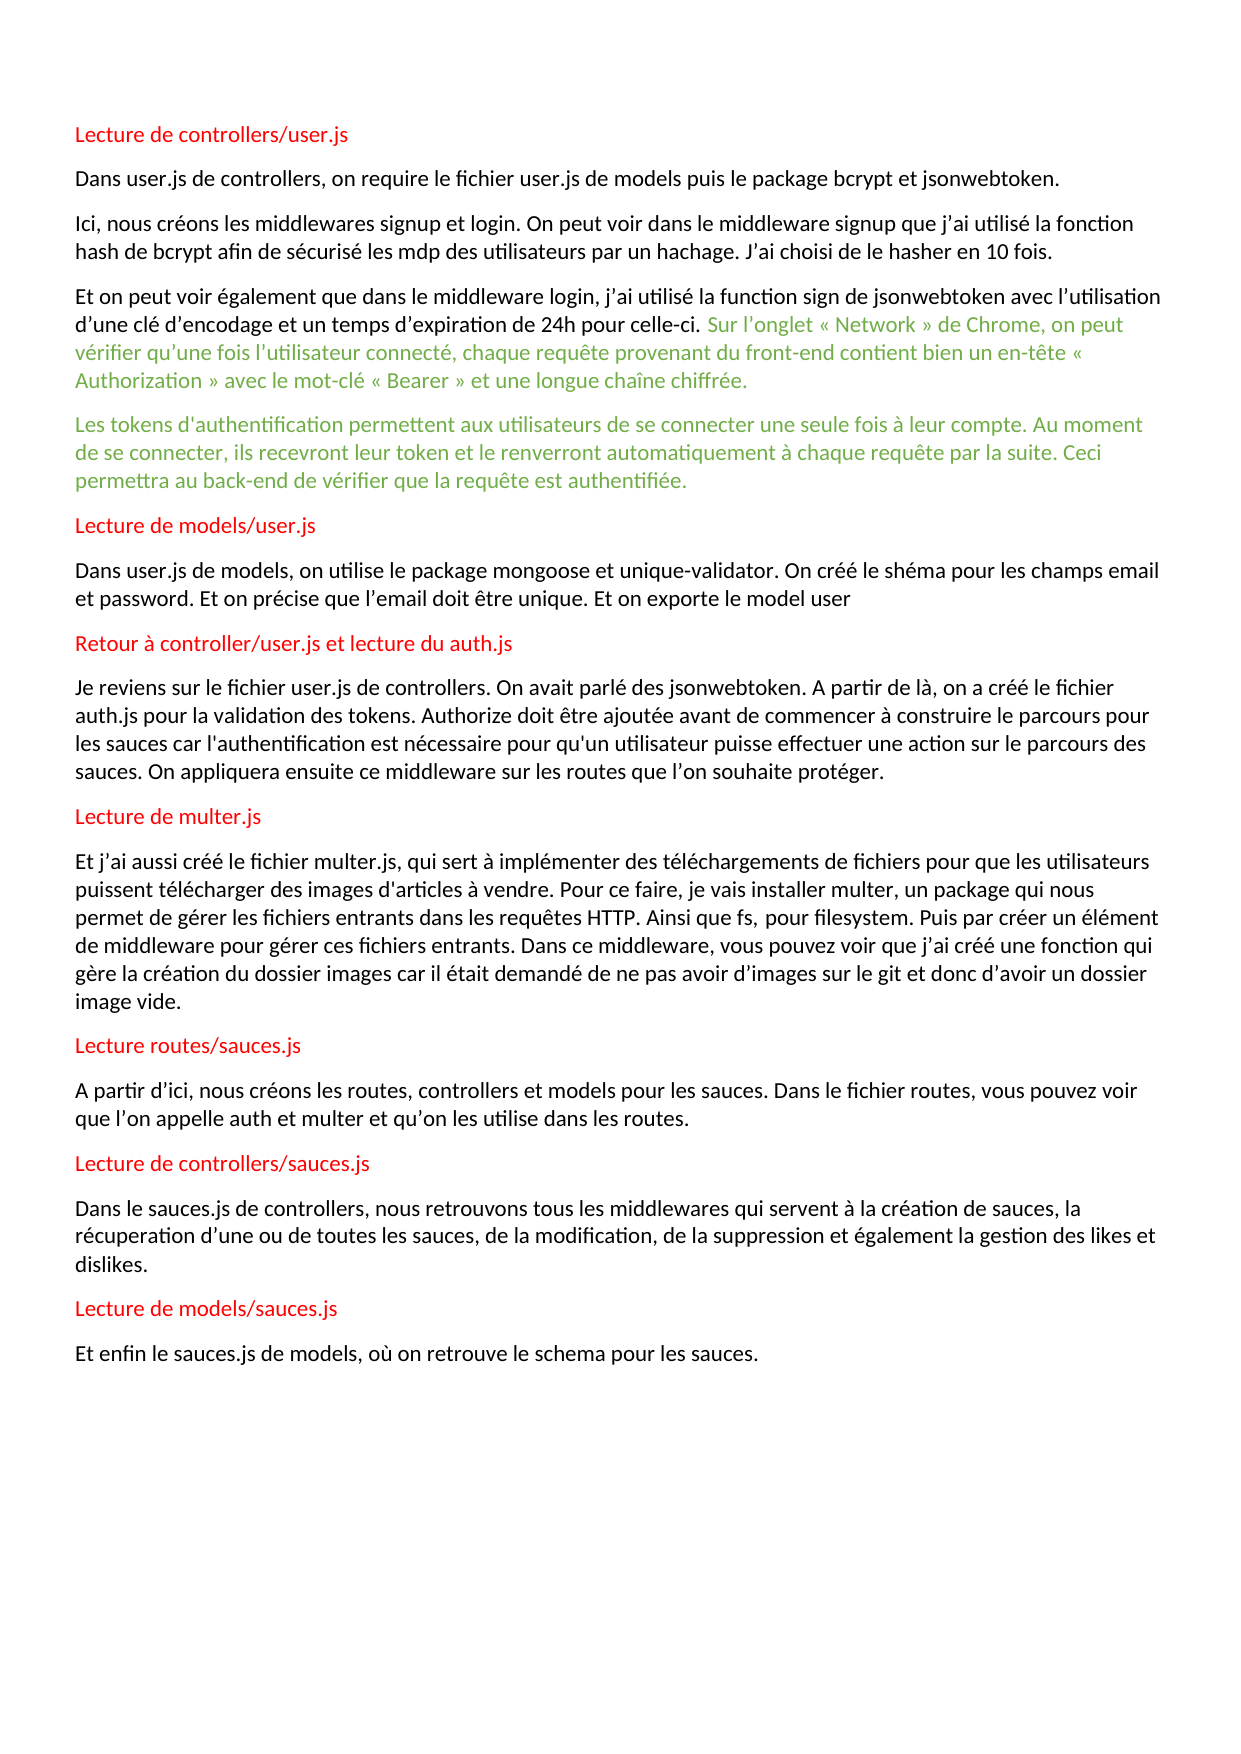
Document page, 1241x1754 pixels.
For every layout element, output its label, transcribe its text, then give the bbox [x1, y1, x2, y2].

text Et on peut voir également que dans le middleware login, j’ai utilisé la function sign de jsonwebtoken avec l’utilisation d’une clé d’encodage et un temps d’expiration de 24h pour celle-ci. Sur l’onglet « Network » de Chrome, on peut vérifier qu’une fois l’utilisateur connecté, chaque requête provenant du front-end contient bien un en-tête « Authorization » avec le mot-clé « Bearer » et une longue chaîne chiffrée. [75, 282, 1165, 394]
text Dans user.js de models, on utilise le package mongoose et unique-validator. On créé le shéma pour les champs email et password. Et on précise que l’email doit être unique. Et on exporte le model user [75, 556, 1165, 612]
text Lecture de multer.js [75, 802, 1165, 830]
text Ici, nous créons les middlewares signup et login. On peut voir dans le middleware signup que j’ai utilisé la fonction hash de bcrypt afin de sécurisé les mdp des utilisateurs par un hachage. J’ai choisi de le hasher en 10 fois. [75, 209, 1165, 265]
text Dans user.js de controllers, on require le fichier user.js de models puis le package bcrypt et jsonwebtoken. [75, 164, 1165, 192]
text Et enfin le sauces.js de models, où on retrouve le schema pour les sauces. [75, 1339, 1165, 1367]
text Et j’ai aussi créé le fichier multer.js, qui sert à implémenter des téléchargements de fichiers pour que les utilisateurs puissent télécharger des images d'articles à vendre. Pour ce faire, je vais installer multer, un package qui nous permet de gérer les fichiers entrants dans les requêtes HTTP. Ainsi que fs, pour filesystem. Puis par créer un élément de middleware pour gérer ces fichiers entrants. Dans ce middleware, vous pouvez voir que j’ai créé une fonction qui gère la création du dossier images car il était demandé de ne pas avoir d’images sur le git et donc d’avoir un dossier image vide. [75, 847, 1165, 1015]
text A partir d’ici, nous créons les routes, controllers et models pour les sauces. Dans le fichier routes, vous pouvez voir que l’on appelle auth et multer et qu’on les utilise dans les routes. [75, 1076, 1165, 1132]
text Je reviens sur le fichier user.js de controllers. On avait parlé des jsonwebtoken. A partir de là, on a créé le fichier auth.js pour la validation des tokens. Authorize doit être ajoutée avant de commencer à construire le parcours pour les sauces car l'authentification est nécessaire pour qu'un utilisateur puisse effectuer une action sur le parcours des sauces. On appliquera ensuite ce middleware sur les routes que l’on souhaite protéger. [75, 673, 1165, 785]
text Les tokens d'authentification permettent aux utilisateurs de se connecter une seule fois à leur compte. Au moment de se connecter, ils recevront leur token et le renverront automatiquement à chaque requête par la suite. Ceci permettra au back-end de vérifier que la requête est authentifiée. [75, 411, 1165, 494]
text Lecture de models/sauces.js [75, 1294, 1165, 1322]
text Dans le sauces.js de controllers, nous retrouvons tous les middlewares qui servent à la création de sauces, la récuperation d’une ou de toutes les sauces, de la modification, de la suppression et également la gestion des likes et dislikes. [75, 1194, 1165, 1278]
text Lecture de controllers/sauces.js [75, 1149, 1165, 1177]
text Retour à controller/user.js et lecture du auth.js [75, 629, 1165, 657]
text Lecture de controllers/user.js [75, 120, 1165, 148]
text Lecture routes/sauces.js [75, 1032, 1165, 1059]
text Lecture de models/user.js [75, 511, 1165, 539]
